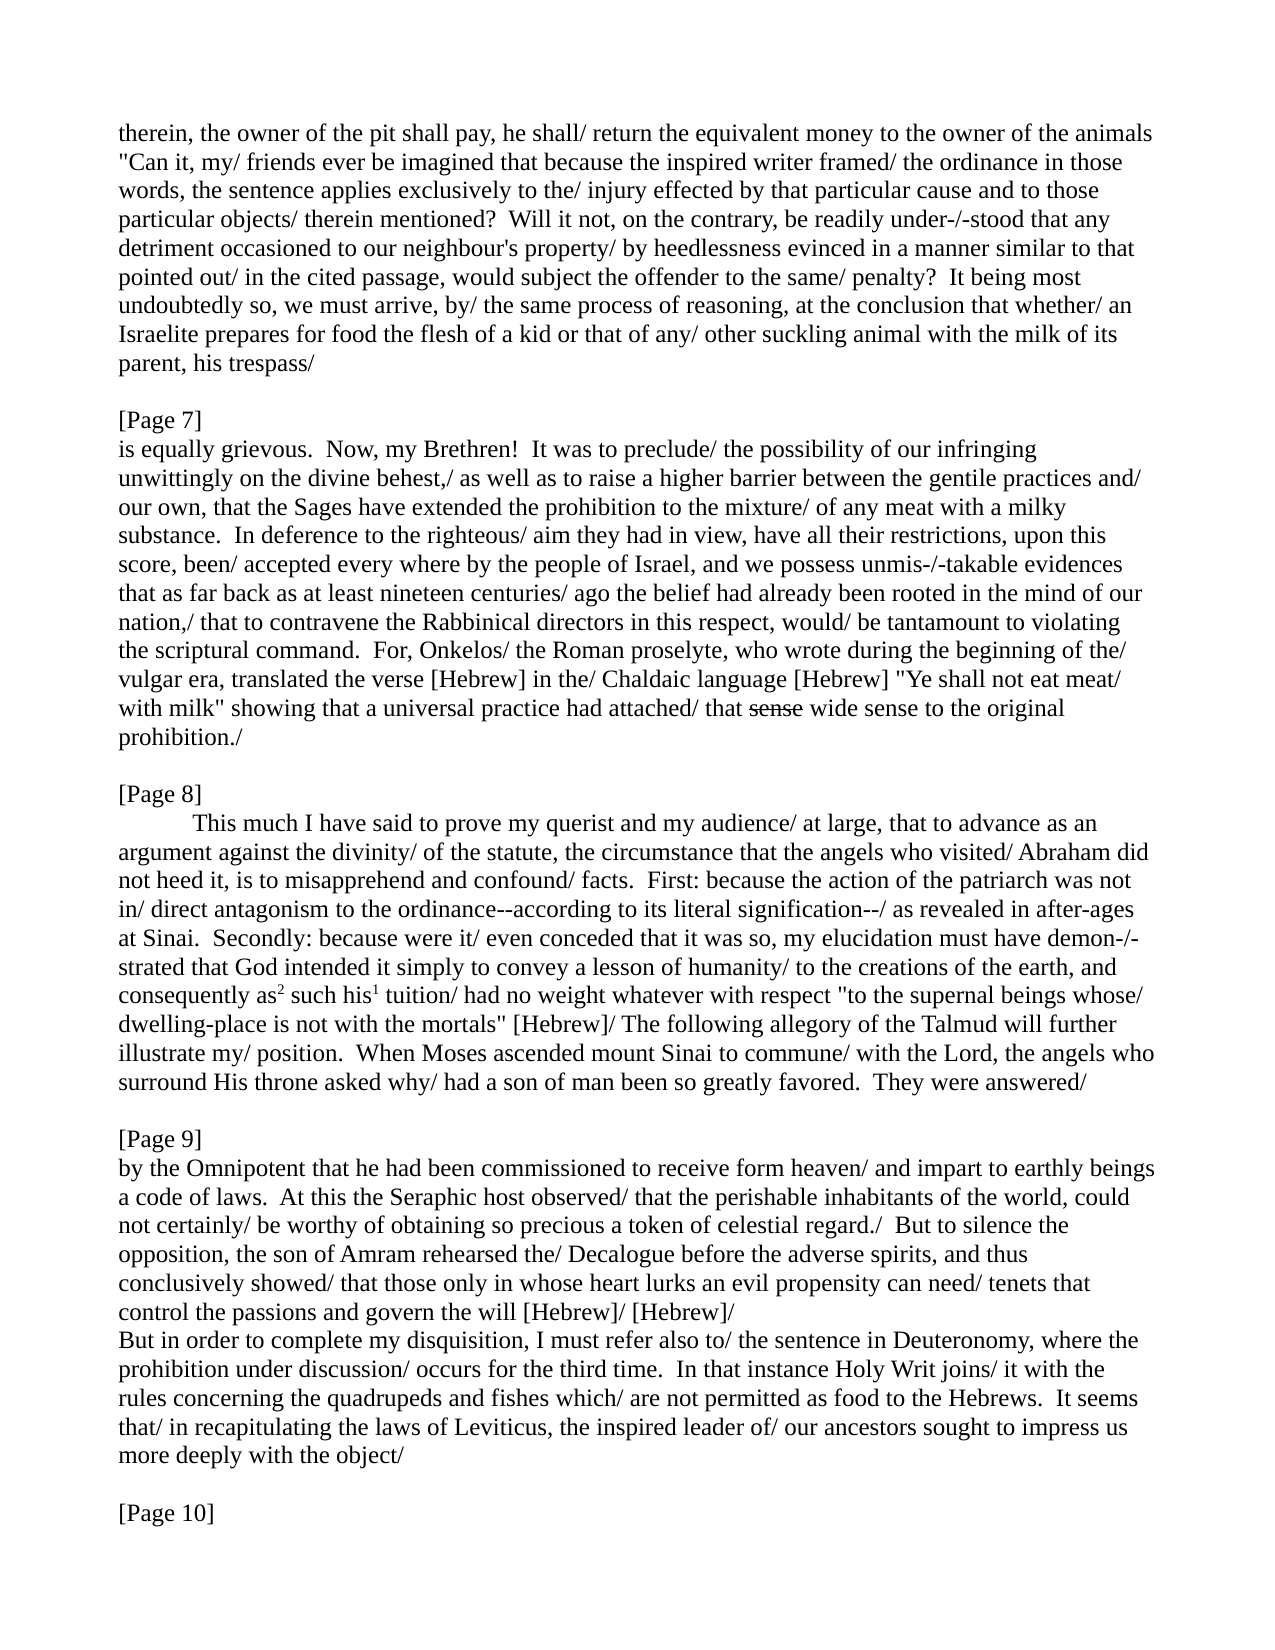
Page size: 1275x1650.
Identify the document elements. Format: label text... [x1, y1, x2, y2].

text is equally grievous. Now, my Brethren! It was to preclude/ the possibility of our infringing unwittingly on the divine behest,/ as well as to raise a higher barrier between the gentile practices and/ our own, that the Sages have extended the prohibition to the mixture/ of any meat with a milky substance. In deference to the righteous/ aim they had in view, have all their restrictions, upon this score, been/ accepted every where by the people of Israel, and we possess unmis-/-takable evidences that as far back as at least nineteen centuries/ ago the belief had already been rooted in the mind of our nation,/ that to contravene the Rabbinical directors in this respect, would/ be tantamount to violating the scriptural command. For, Onkelos/ the Roman proselyte, who wrote during the beginning of the/ vulgar era, translated the verse [Hebrew] in the/ Chaldaic language [Hebrew] "Ye shall not eat meat/ with milk" showing that a universal practice had attached/ that sense wide sense to the original prohibition./ [118, 434, 1157, 751]
text [Page 10] [118, 1498, 1157, 1527]
text [Page 8] [118, 779, 1157, 808]
text This much I have said to prove my querist and my audience/ at large, that to advance as an argument against the divinity/ of the statute, the circumstance that the angels who visited/ Abraham did not heed it, is to misapprehend and confound/ facts. First: because the action of the patriarch was not in/ direct antagonism to the ordinance--according to its literal signification--/ as revealed in after-ages at Sinai. Secondly: because were it/ even conceded that it was so, my elucidation must have demon-/-strated that God intended it simply to convey a lesson of humanity/ to the creations of the earth, and consequently as2 such his1 tuition/ had no weight whatever with respect "to the supernal beings whose/ dwelling-place is not with the mortals" [Hebrew]/ The following allegory of the Talmud will further illustrate my/ position. When Moses ascended mount Sinai to commune/ with the Lord, the angels who surround His throne asked why/ had a son of man been so greatly favored. They were answered/ [118, 808, 1157, 1096]
text But in order to complete my disquisition, I must refer also to/ the sentence in Deuteronomy, where the prohibition under discussion/ occurs for the third time. In that instance Holy Writ joins/ it with the rules concerning the quadrupeds and fishes which/ are not permitted as food to the Hebrews. It seems that/ in recapitulating the laws of Leviticus, the inspired leader of/ our ancestors sought to impress us more deeply with the object/ [118, 1326, 1157, 1469]
text therein, the owner of the pit shall pay, he shall/ return the equivalent money to the owner of the animals "Can it, my/ friends ever be imagined that because the inspired writer framed/ the ordinance in those words, the sentence applies exclusively to the/ injury effected by that particular cause and to those particular objects/ therein mentioned? Will it not, on the contrary, be readily under-/-stood that any detriment occasioned to our neighbour's property/ by heedlessness evinced in a manner similar to that pointed out/ in the cited passage, would subject the offender to the same/ penalty? It being most undoubtedly so, we must arrive, by/ the same process of reasoning, at the conclusion that whether/ an Israelite prepares for food the flesh of a kid or that of any/ other suckling animal with the milk of its parent, his trespass/ [118, 118, 1157, 377]
text [Page 9] [118, 1124, 1157, 1153]
text [Page 7] [118, 406, 1157, 434]
text by the Omnipotent that he had been commissioned to receive form heaven/ and impart to earthly beings a code of laws. At this the Seraphic host observed/ that the perishable inhabitants of the world, could not certainly/ be worthy of obtaining so precious a token of celestial regard./ But to silence the opposition, the son of Amram rehearsed the/ Decalogue before the adverse spirits, and thus conclusively showed/ that those only in whose heart lurks an evil propensity can need/ tenets that control the passions and govern the will [Hebrew]/ [Hebrew]/ [118, 1153, 1157, 1326]
